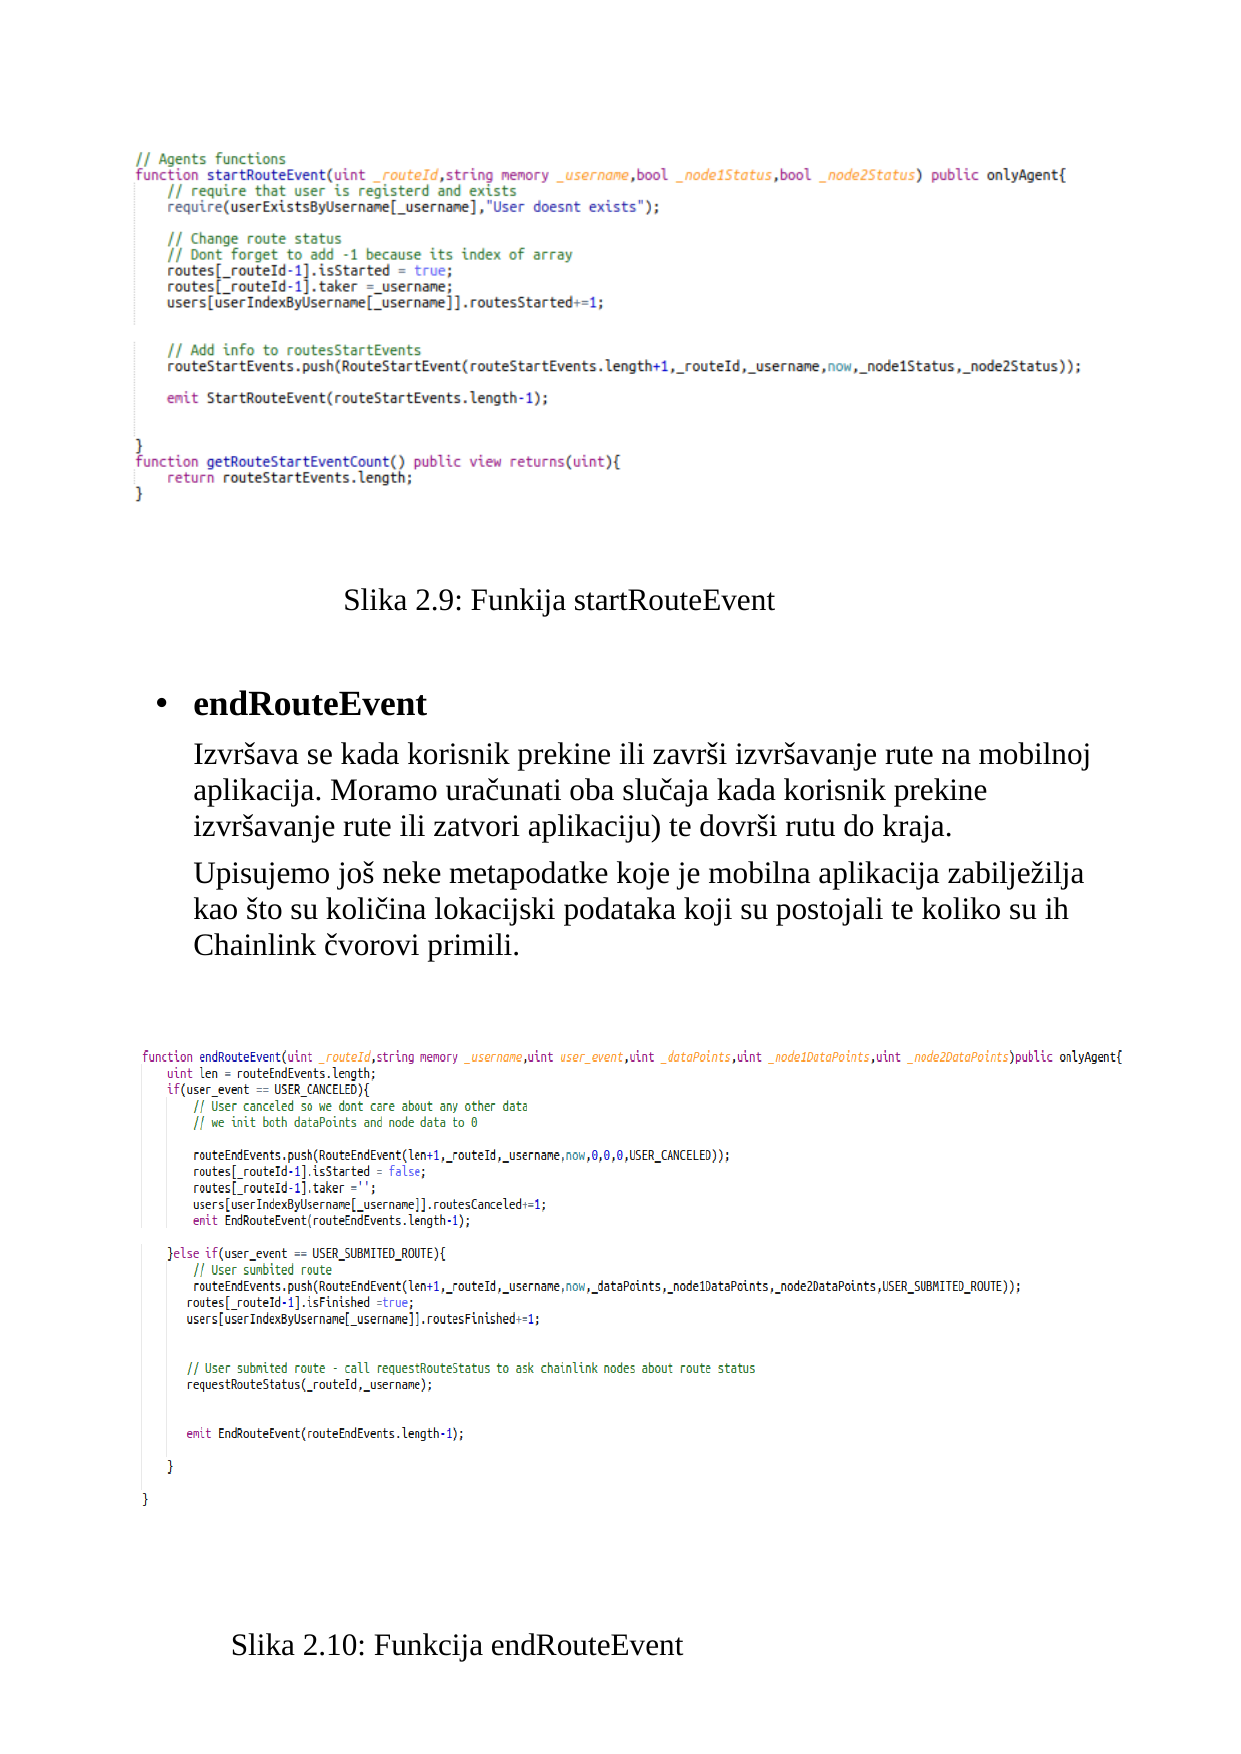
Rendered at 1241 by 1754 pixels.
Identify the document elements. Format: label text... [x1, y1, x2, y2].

list endRouteEvent [156, 682, 1122, 723]
text Slika 2.9: Funkija startRouteEvent [118, 577, 1122, 618]
list Izvršava se kada korisnik prekine ili završi izvršavanje rute na mobilnoj aplikacija. Moramo uračunati oba slučaja kada korisnik prekine izvršavanje rute ili zatvori aplikaciju) te dovrši rutu do kraja. [156, 735, 1122, 843]
list Upisujemo još neke metapodatke koje je mobilna aplikacija zabilježilja kao što su količina lokacijski podataka koji su postojali te koliko su ih Chainlink čvorovi primili. [156, 854, 1122, 962]
list Slika 2.10: Funkcija endRouteEvent [193, 1627, 1122, 1662]
picture [118, 147, 1123, 524]
picture [129, 1032, 1140, 1522]
